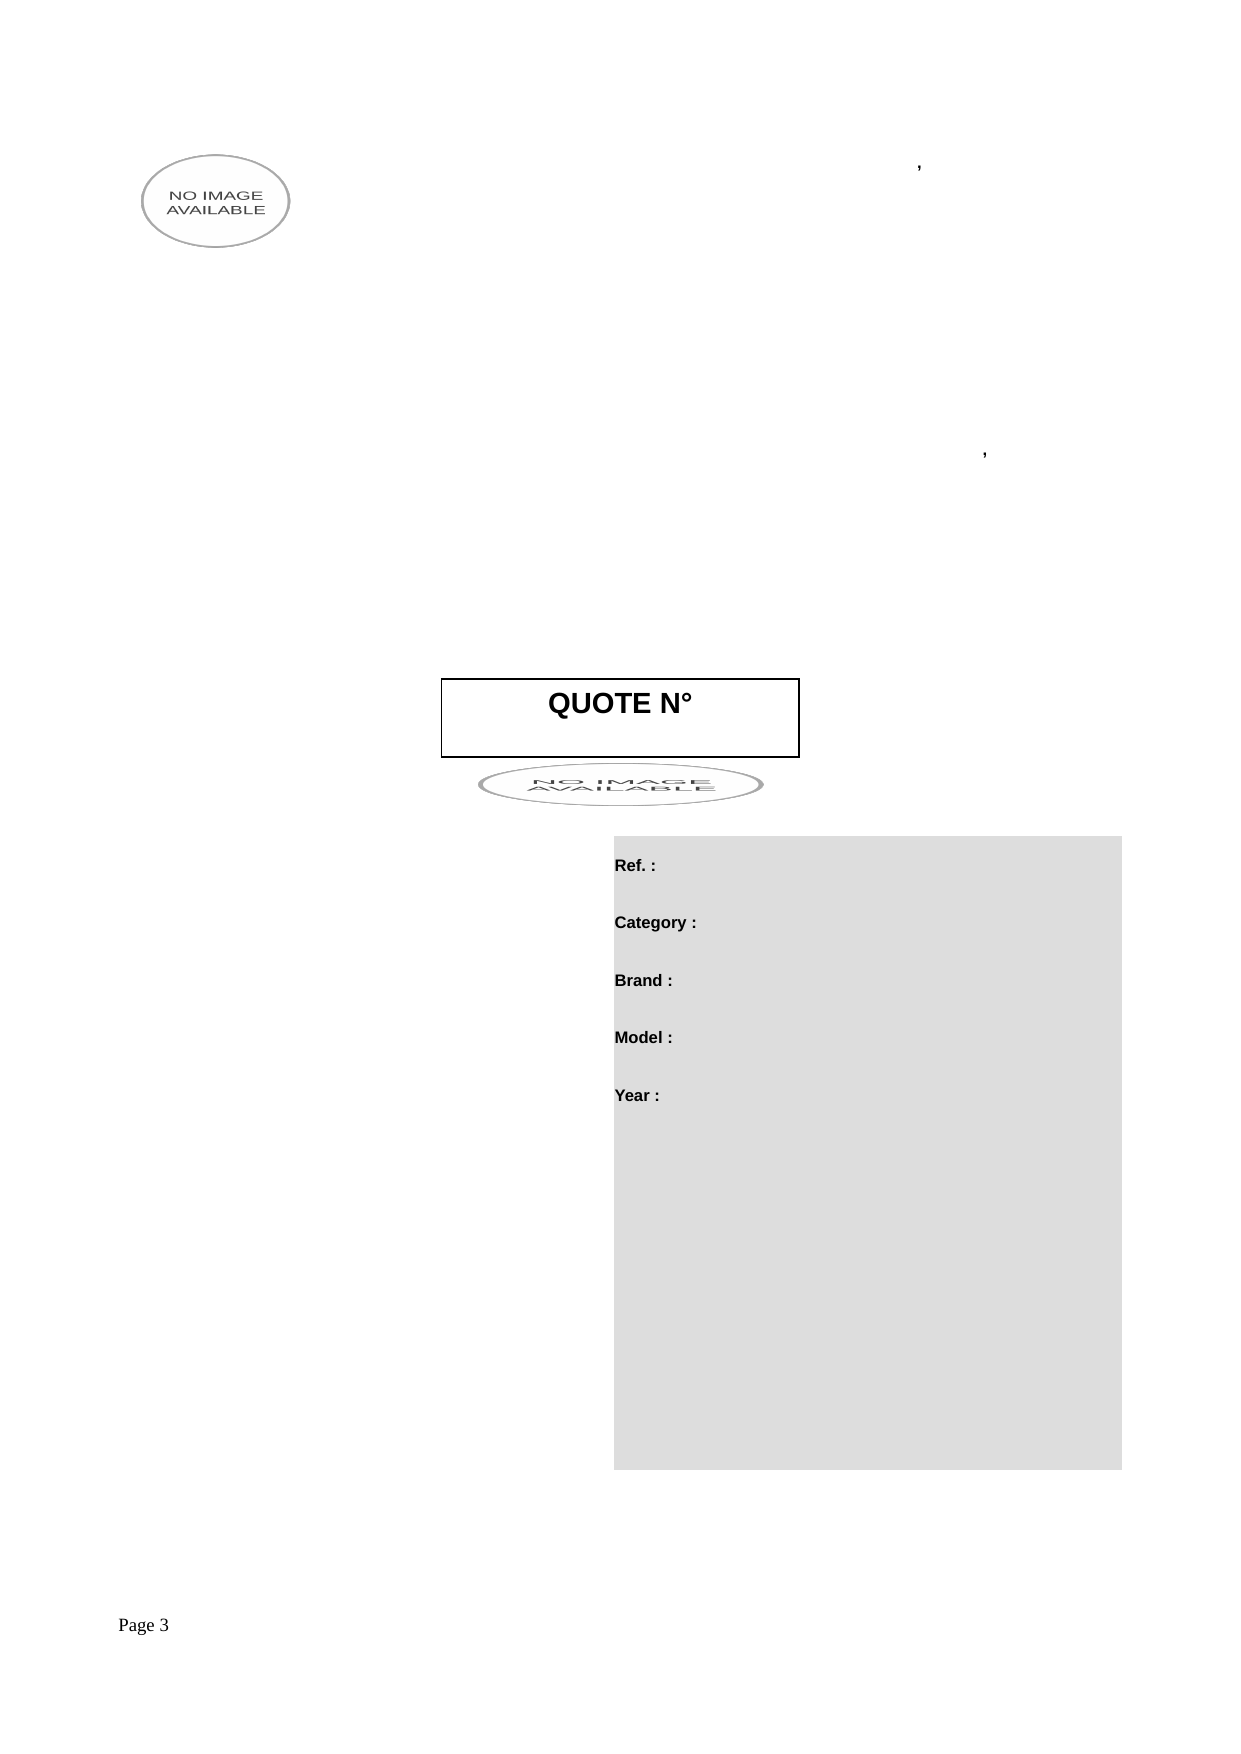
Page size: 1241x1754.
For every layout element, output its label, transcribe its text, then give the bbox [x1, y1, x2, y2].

table_cell [118, 1432, 298, 1451]
table_header <@IF item.IdentificationNumber> Ref. :<$item.IdentificationNumber> <@end> <@IF item.ProductCategory> Category :<$item.ProductCategory> <@end> <@IF item.BrandName> Brand :<$item.BrandName> <@end> <@IF item.ModelName> Model :<$item.ModelName> <@end> <@IF item.Year> Year :<$item.Year> <@end> [614, 836, 1122, 1451]
table_cell [118, 1451, 614, 1470]
picture [119, 861, 570, 1162]
table_header <@if item.SecondaryPhotoName1> <@end> [118, 1200, 298, 1412]
table_cell [118, 1413, 298, 1432]
picture [470, 763, 770, 807]
picture [119, 1220, 488, 1375]
table_cell [299, 1413, 614, 1432]
table_cell [614, 1451, 1122, 1470]
table_cell [299, 1432, 614, 1451]
table_header <@if item.SecondaryPhotoName2> <@end> [299, 1200, 614, 1412]
table_header <@if item.PrimaryPhotoName> <@end> [118, 836, 614, 1234]
picture [137, 152, 294, 250]
